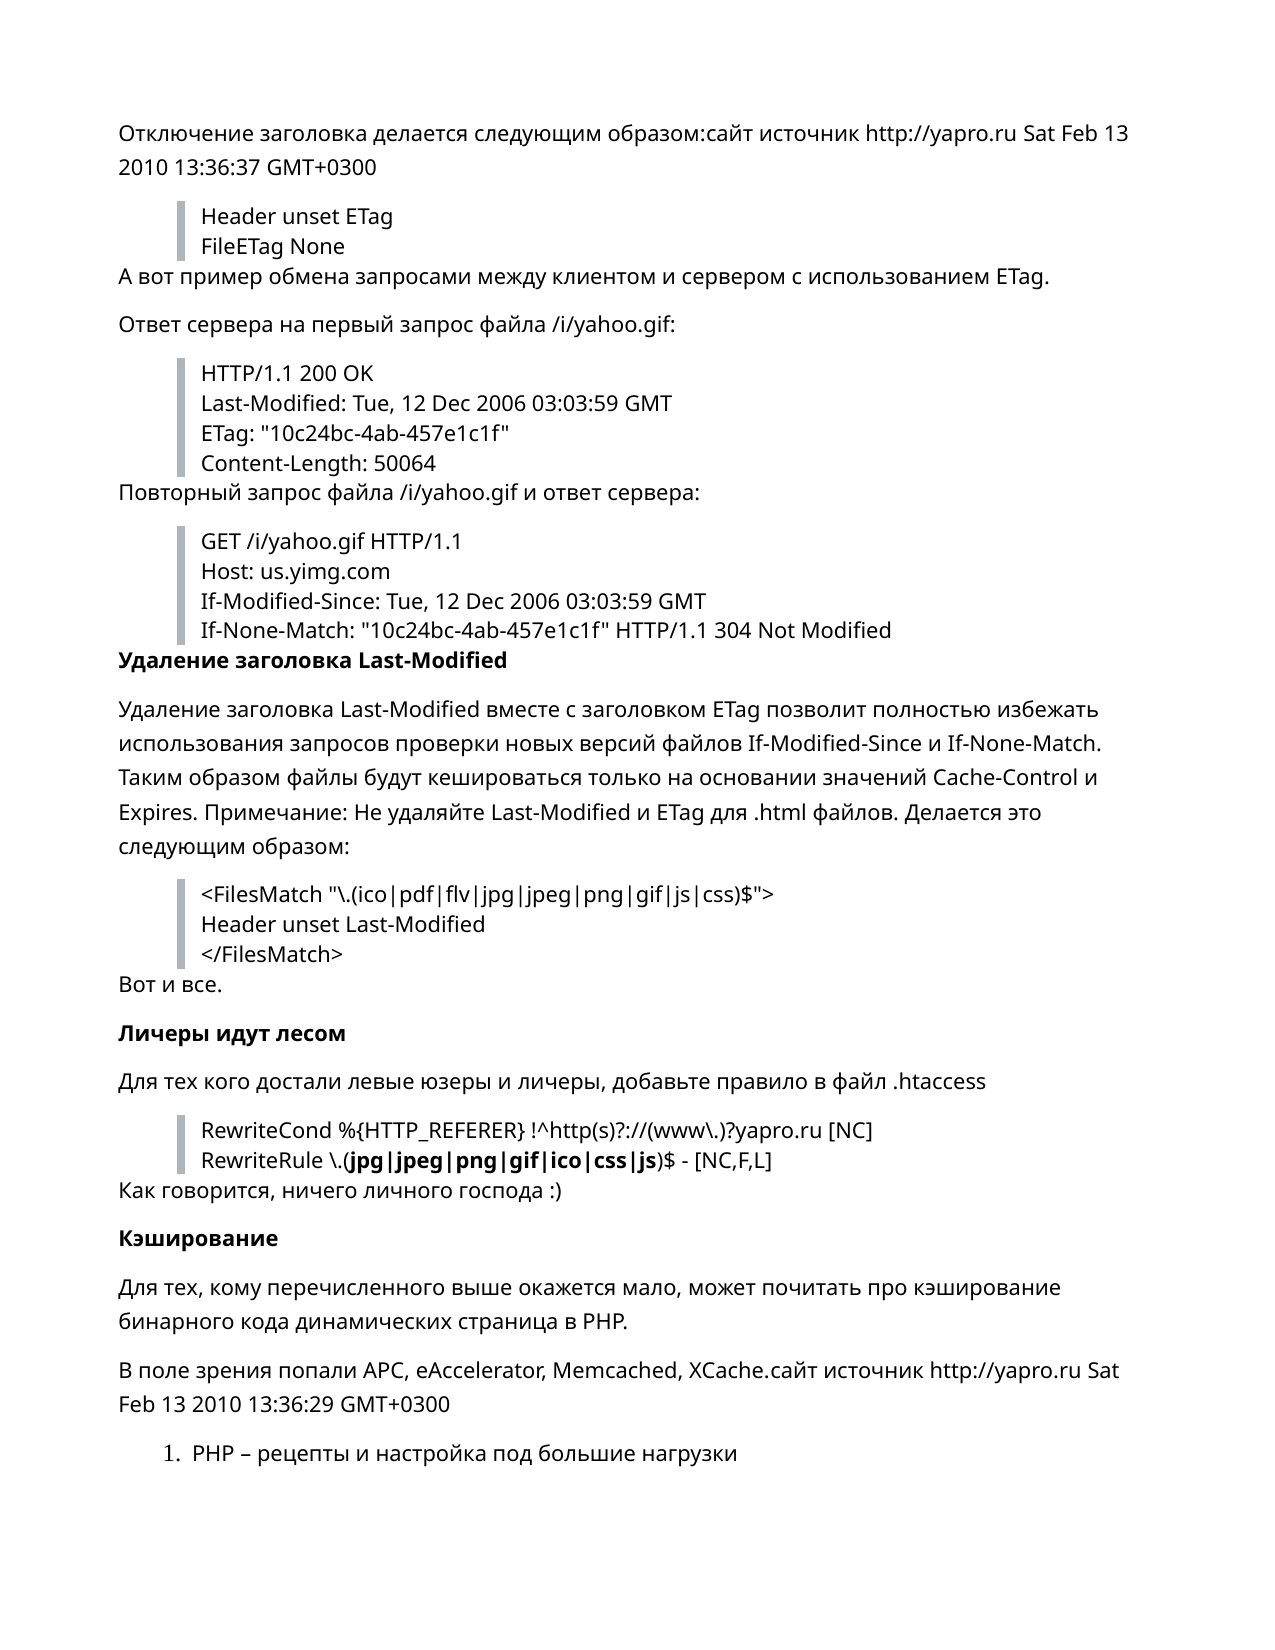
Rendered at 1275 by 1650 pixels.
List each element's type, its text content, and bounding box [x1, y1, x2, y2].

text GET /i/yahoo.gif HTTP/1.1 Host: us.yimg.com If-Modified-Since: Tue, 12 Dec 2006 03:03:59 GMT If-None-Match: "10c24bc-4ab-457e1c1f" HTTP/1.1 304 Not Modified [185, 526, 1098, 645]
text Удаление заголовка Last-Modified вместе с заголовком ETag позволит полностью избежать использования запросов проверки новых версий файлов If-Modified-Since и If-None-Match. Таким образом файлы будут кешироваться только на основании значений Cache-Control и Expires. Примечание: Не удаляйте Last-Modified и ETag для .html файлов. Делается это следующим образом: [118, 694, 1157, 860]
text Ответ сервера на первый запрос файла /i/yahoo.gif: [118, 309, 1157, 339]
text HTTP/1.1 200 OK Last-Modified: Tue, 12 Dec 2006 03:03:59 GMT ETag: "10c24bc-4ab-457e1c1f" Content-Length: 50064 [185, 358, 1098, 477]
text Удаление заголовка Last-Modified [118, 645, 1157, 675]
text Для тех кого достали левые юзеры и личеры, добавьте правило в файл .htaccess [118, 1066, 1157, 1096]
text Повторный запрос файла /i/yahoo.gif и ответ сервера: [118, 477, 1157, 507]
text Как говорится, ничего личного господа :) [118, 1174, 1157, 1204]
text Отключение заголовка делается следующим образом:сайт источник http://yapro.ru Sat Feb 13 2010 13:36:37 GMT+0300 [118, 118, 1157, 182]
text В поле зрения попали APC, eAccelerator, Memcached, XCache.сайт источник http://yapro.ru Sat Feb 13 2010 13:36:29 GMT+0300 [118, 1355, 1157, 1419]
text RewriteCond %{HTTP_REFERER} !^http(s)?://(www\.)?yapro.ru [NC] RewriteRule \.(jpg|jpeg|png|gif|ico|css|js)$ - [NC,F,L] [185, 1115, 1098, 1174]
list PHP – рецепты и настройка под большие нагрузки [162, 1438, 1157, 1468]
text Кэширование [118, 1223, 1157, 1253]
text А вот пример обмена запросами между клиентом и сервером с использованием ETag. [118, 261, 1157, 290]
text Для тех, кому перечисленного выше окажется мало, может почитать про кэширование бинарного кода динамических страница в PHP. [118, 1272, 1157, 1336]
text <FilesMatch "\.(ico|pdf|flv|jpg|jpeg|png|gif|js|css)$"> Header unset Last-Modified </FilesMatch> [185, 879, 1098, 969]
text Вот и все. [118, 969, 1157, 998]
text Личеры идут лесом [118, 1017, 1157, 1047]
text Header unset ETag FileETag None [185, 201, 1098, 261]
